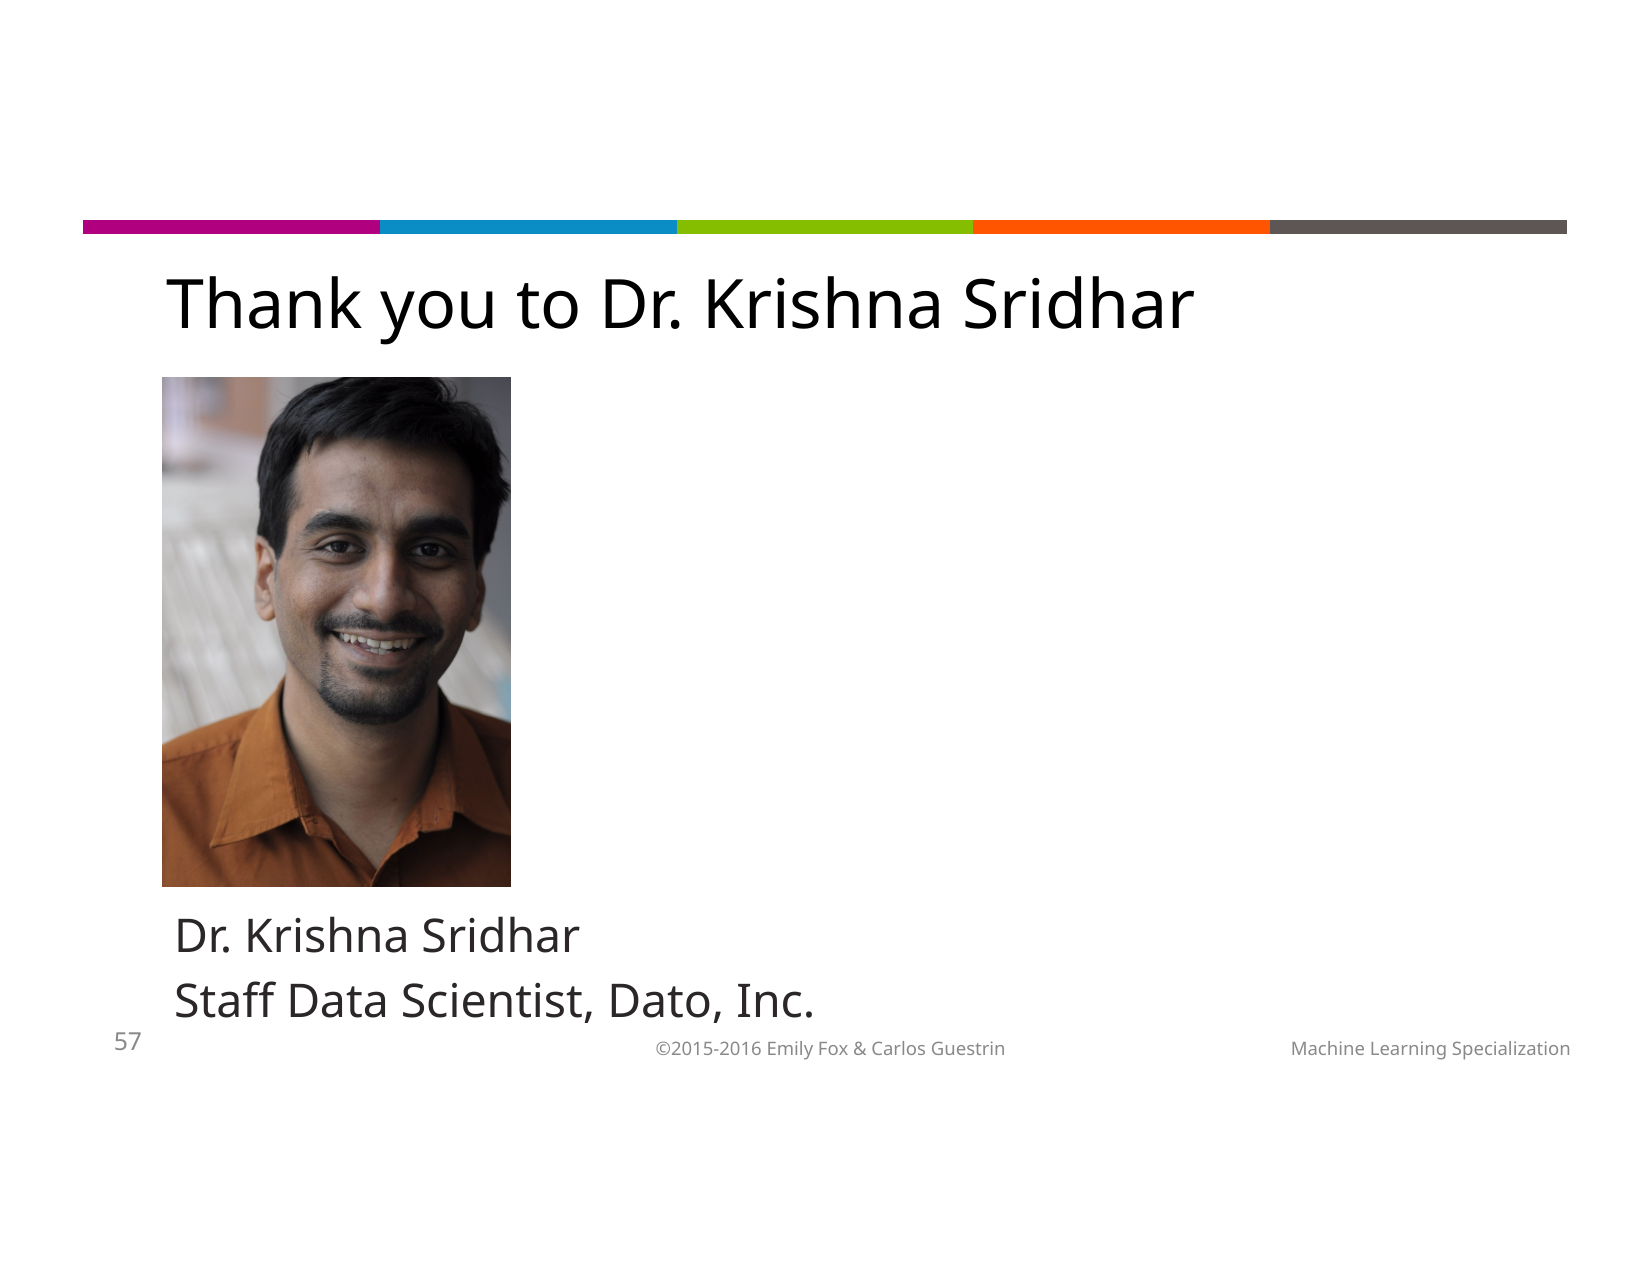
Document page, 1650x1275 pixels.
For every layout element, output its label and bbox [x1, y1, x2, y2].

picture [162, 377, 511, 887]
